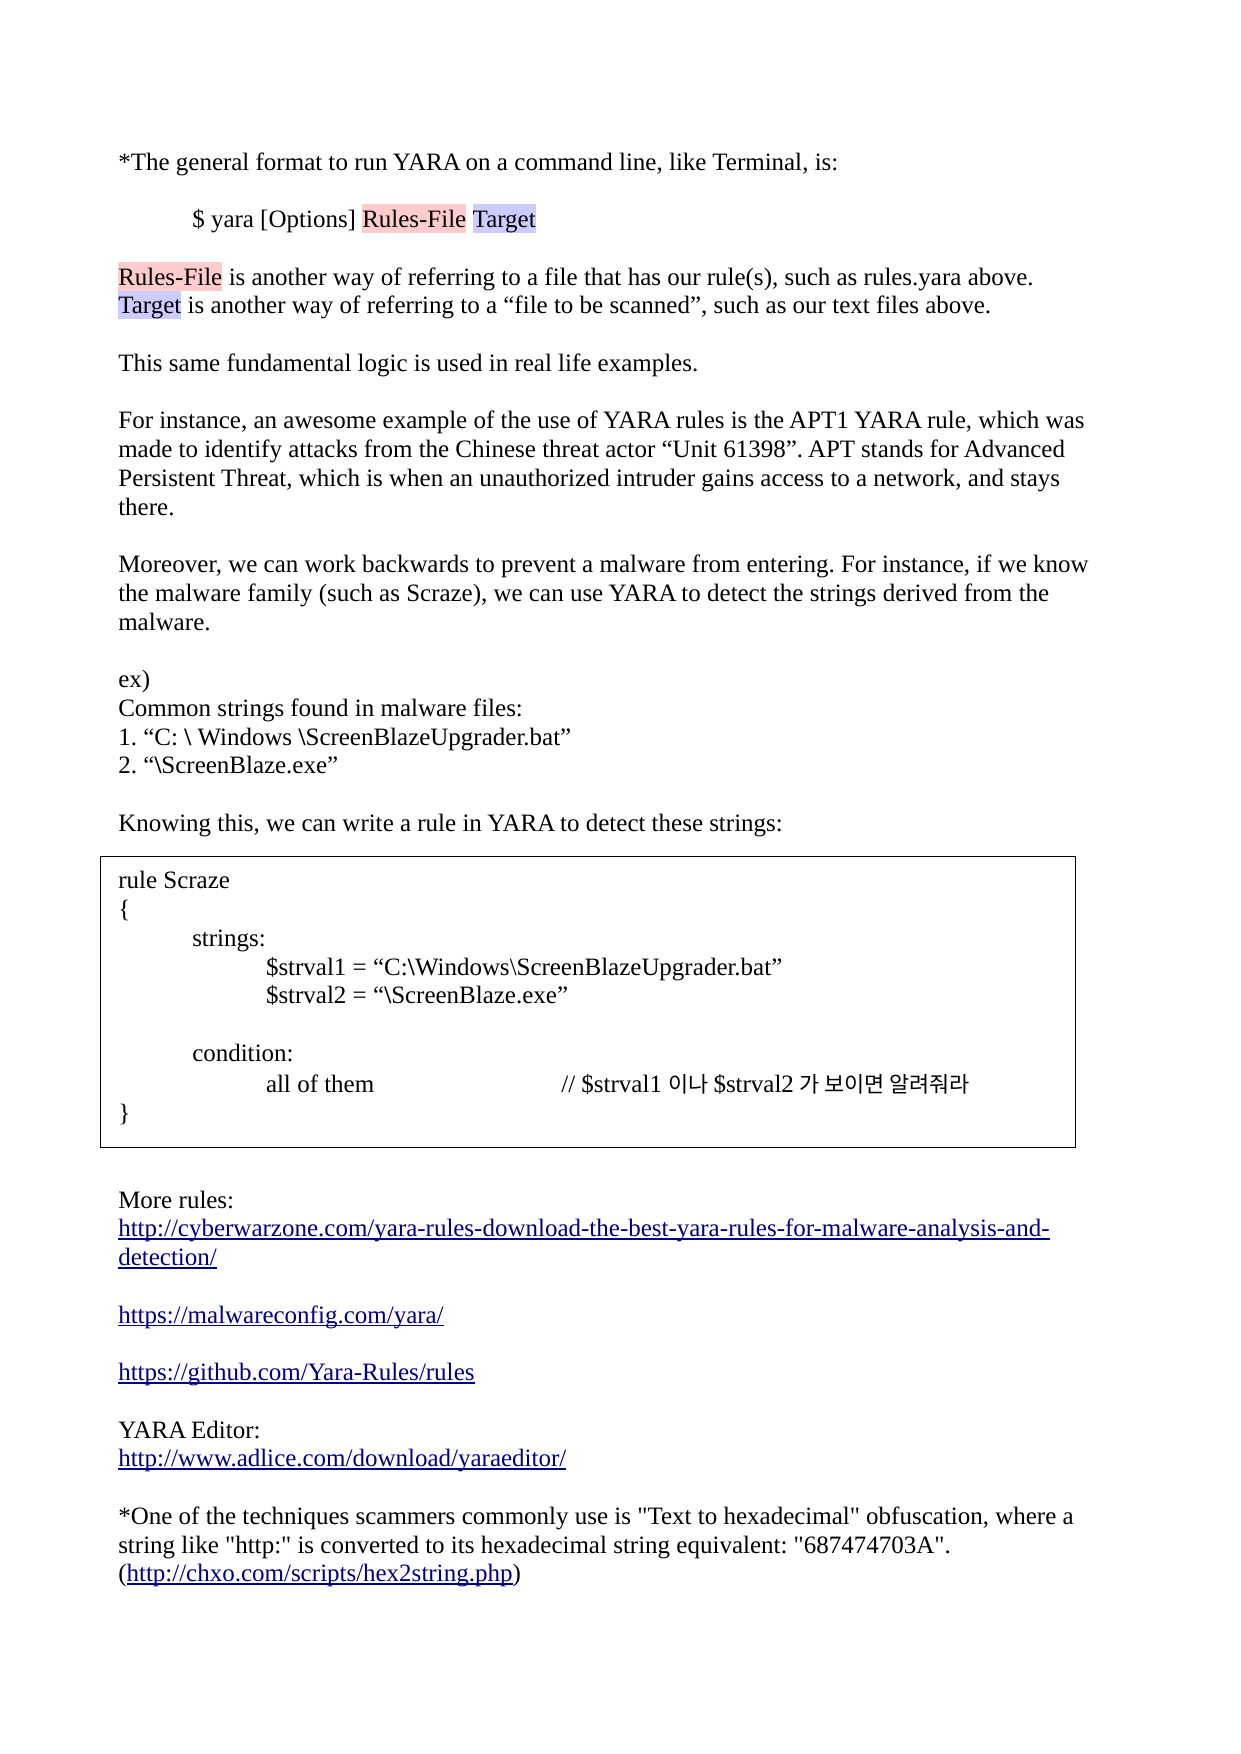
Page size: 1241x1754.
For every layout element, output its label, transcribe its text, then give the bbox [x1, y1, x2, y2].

text 2. “\ScreenBlaze.exe” [118, 751, 1122, 779]
text *The general format to run YARA on a command line, like Terminal, is: [118, 147, 1122, 176]
text [1076, 952, 1122, 981]
text [1076, 981, 1122, 1009]
text all of them // $strval1 이나 $strval2가 보이면 알려줘라 [118, 1067, 1075, 1098]
text Knowing this, we can write a rule in YARA to detect these strings: [118, 808, 1122, 837]
text https://malwareconfig.com/yara/ [118, 1300, 1122, 1328]
text [1076, 1038, 1122, 1067]
text $strval1 = “C:\Windows\ScreenBlazeUpgrader.bat” [118, 952, 1075, 981]
text [1076, 1098, 1122, 1127]
text Moreover, we can work backwards to prevent a malware from entering. For instance, if we know the malware family (such as Scraze), we can use YARA to detect the strings derived from the malware. [118, 549, 1122, 636]
text More rules: [118, 1185, 1122, 1213]
text [1076, 923, 1122, 952]
text *One of the techniques scammers commonly use is "Text to hexadecimal" obfuscation, where a string like "http:" is converted to its hexadecimal string equivalent: "687474703A". (http://chxo.com/scripts/hex2string.php) [118, 1501, 1122, 1587]
text condition: [118, 1038, 1075, 1067]
text Common strings found in malware files: 1. “C: \ Windows \ScreenBlazeUpgrader.bat” [118, 693, 1122, 751]
text $ yara [Options] Rules-File Target [118, 204, 1122, 233]
text Rules-File is another way of referring to a file that has our rule(s), such as rules.yara above. [118, 262, 1122, 291]
text ex) [118, 664, 1122, 693]
text } [118, 1098, 1075, 1127]
text [1076, 1067, 1122, 1098]
text This same fundamental logic is used in real life examples. [118, 348, 1122, 377]
text Target is another way of referring to a “file to be scanned”, such as our text files above. [118, 291, 1122, 319]
text http://www.adlice.com/download/yaraeditor/ [118, 1443, 1122, 1472]
text YARA Editor: [118, 1415, 1122, 1443]
text { [118, 894, 1075, 923]
text strings: [118, 923, 1075, 952]
text $strval2 = “\ScreenBlaze.exe” [118, 981, 1075, 1009]
text https://github.com/Yara-Rules/rules [118, 1357, 1122, 1386]
text rule Scraze [118, 866, 1075, 894]
text [1076, 866, 1122, 894]
text http://cyberwarzone.com/yara-rules-download-the-best-yara-rules-for-malware-analysis-and-detection/ [118, 1213, 1122, 1271]
text For instance, an awesome example of the use of YARA rules is the APT1 YARA rule, which was made to identify attacks from the Chinese threat actor “Unit 61398”. APT stands for Advanced Persistent Threat, which is when an unauthorized intruder gains access to a network, and stays there. [118, 406, 1122, 521]
text [1076, 894, 1122, 923]
